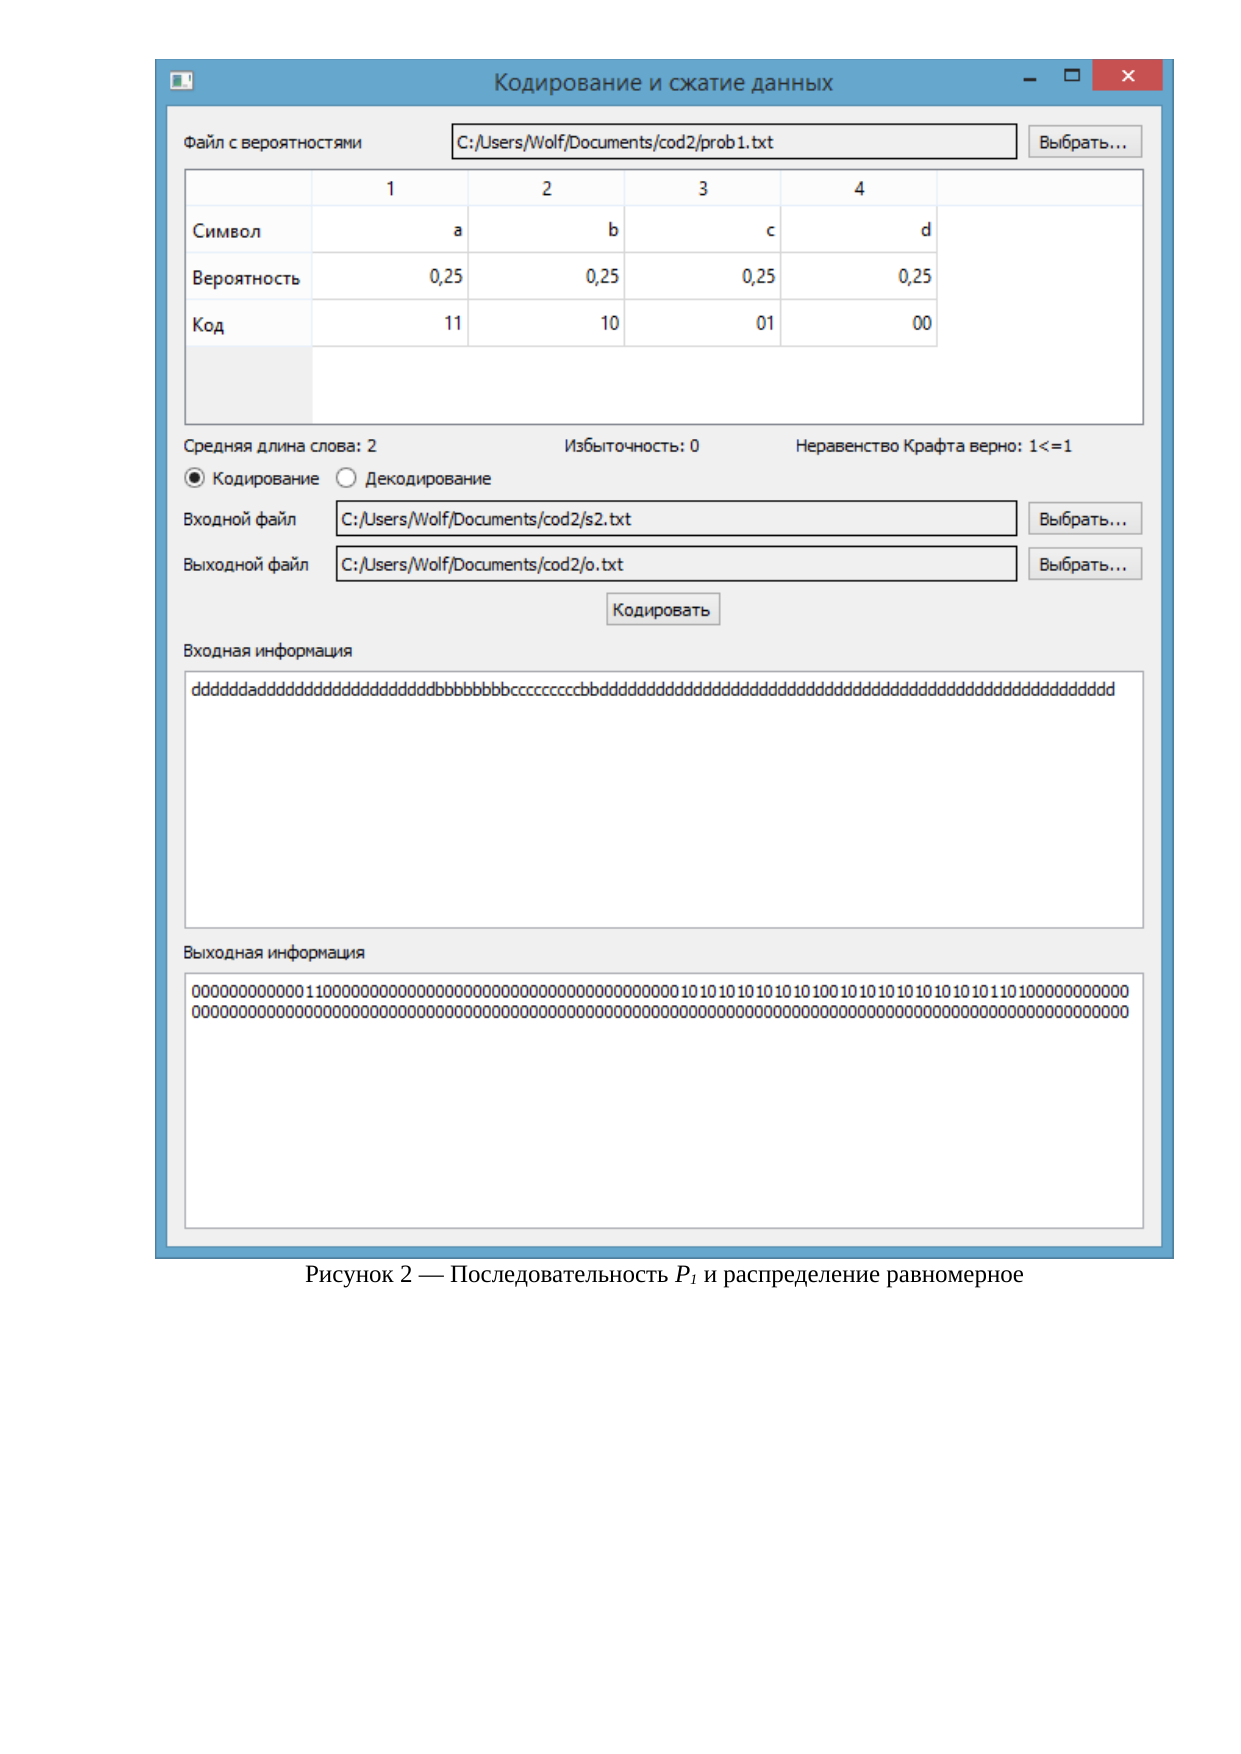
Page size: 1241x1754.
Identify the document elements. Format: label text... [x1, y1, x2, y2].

picture [155, 59, 1174, 1259]
text Рисунок 2 — Последовательность P1 и распределение равномерное [148, 1259, 1181, 1288]
